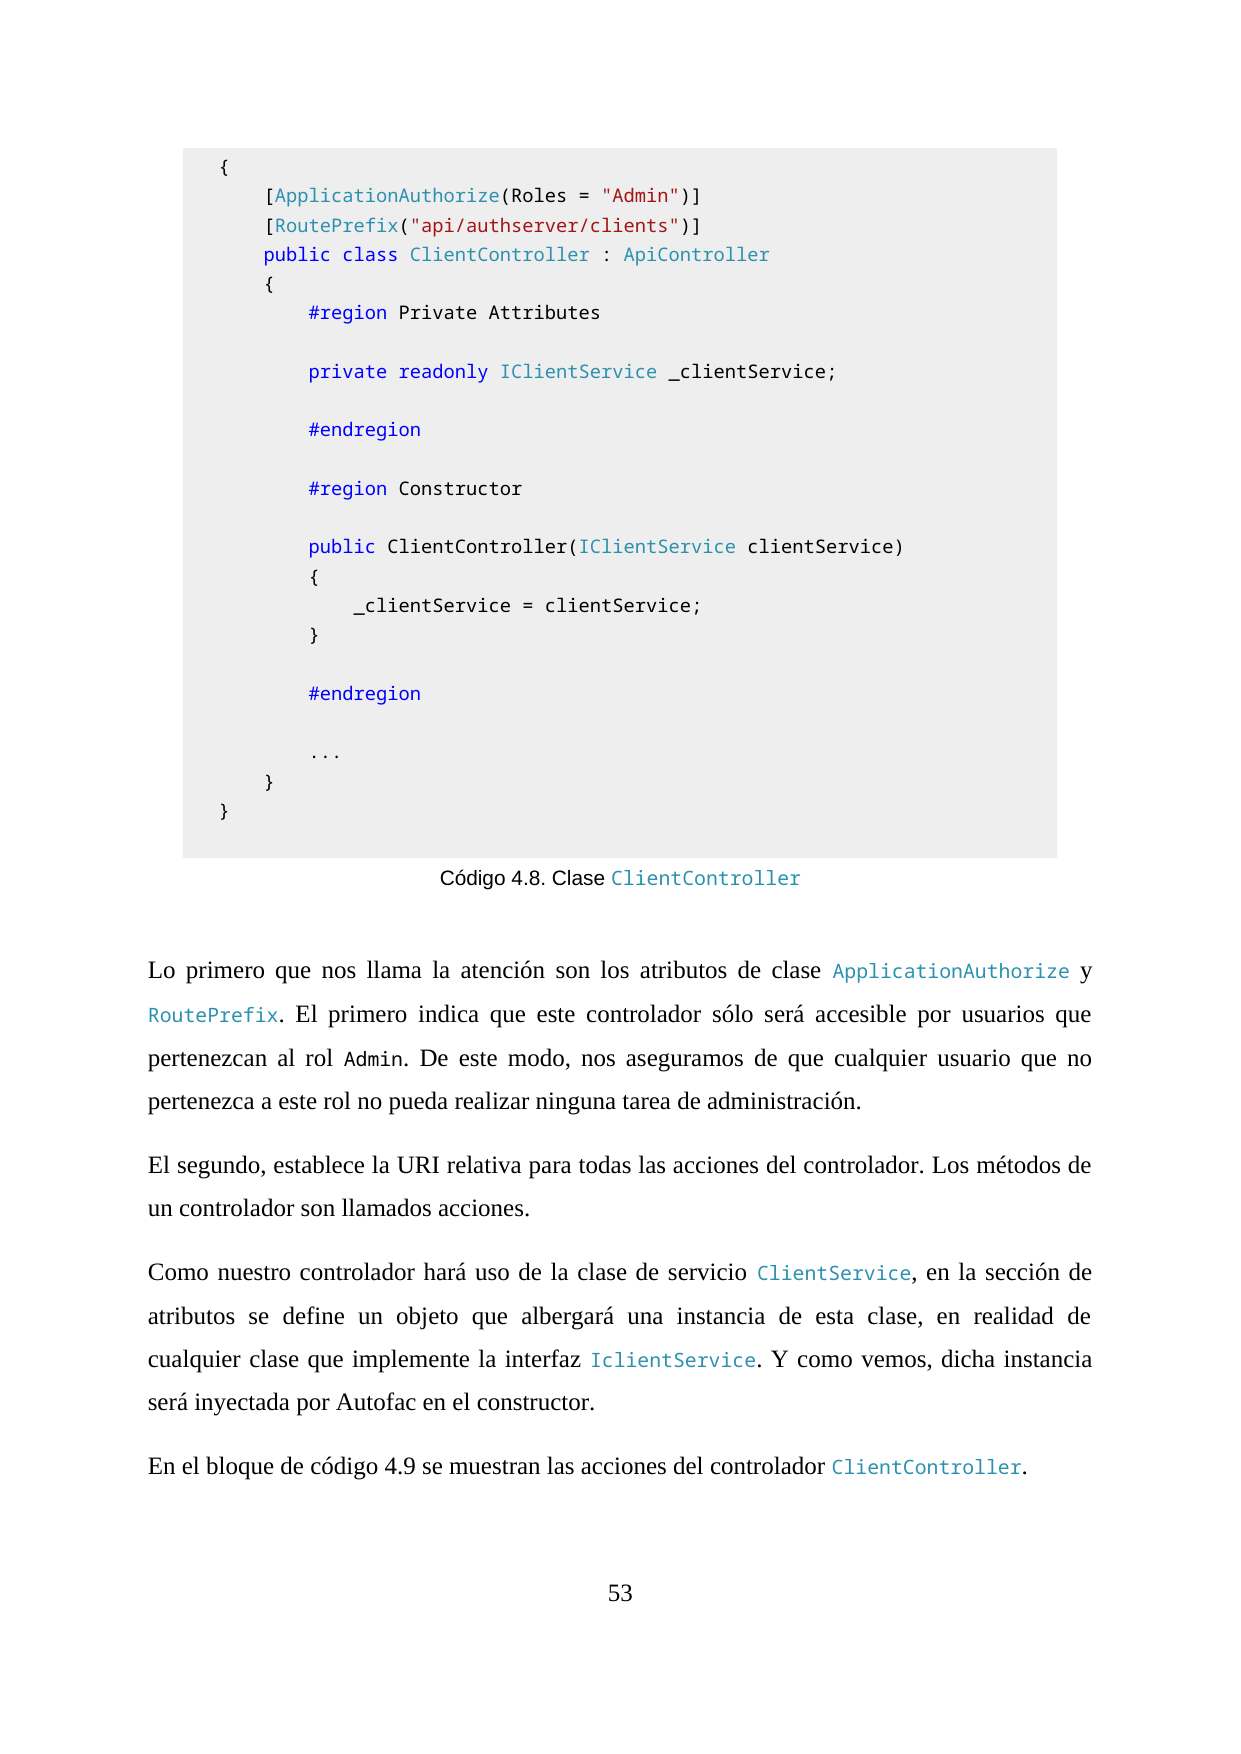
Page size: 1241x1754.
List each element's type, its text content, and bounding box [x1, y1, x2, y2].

table_cell Código 4.8. Clase ClientController [183, 858, 1057, 896]
text El segundo, establece la URI relativa para todas las acciones del controlador. Los métodos de un controlador son llamados acciones. [148, 1150, 1093, 1222]
text En el bloque de código 4.9 se muestran las acciones del controlador ClientController. [148, 1451, 1093, 1481]
text Como nuestro controlador hará uso de la clase de servicio ClientService, en la sección de atributos se define un objeto que albergará una instancia de esta clase, en realidad de cualquier clase que implemente la interfaz IclientService. Y como vemos, dicha instancia será inyectada por Autofac en el constructor. [148, 1257, 1093, 1416]
table_header { [ApplicationAuthorize(Roles = "Admin")] [RoutePrefix("api/authserver/clients")] public class ClientController : ApiController { #region Private Attributes private readonly IClientService _clientService; #endregion #region Constructor public ClientController(IClientService clientService) { _clientService = clientService; } #endregion ... } } [183, 148, 1057, 858]
text Lo primero que nos llama la atención son los atributos de clase ApplicationAuthorize y RoutePrefix. El primero indica que este controlador sólo será accesible por usuarios que pertenezcan al rol Admin. De este modo, nos aseguramos de que cualquier usuario que no pertenezca a este rol no pueda realizar ninguna tarea de administración. [148, 956, 1093, 1115]
